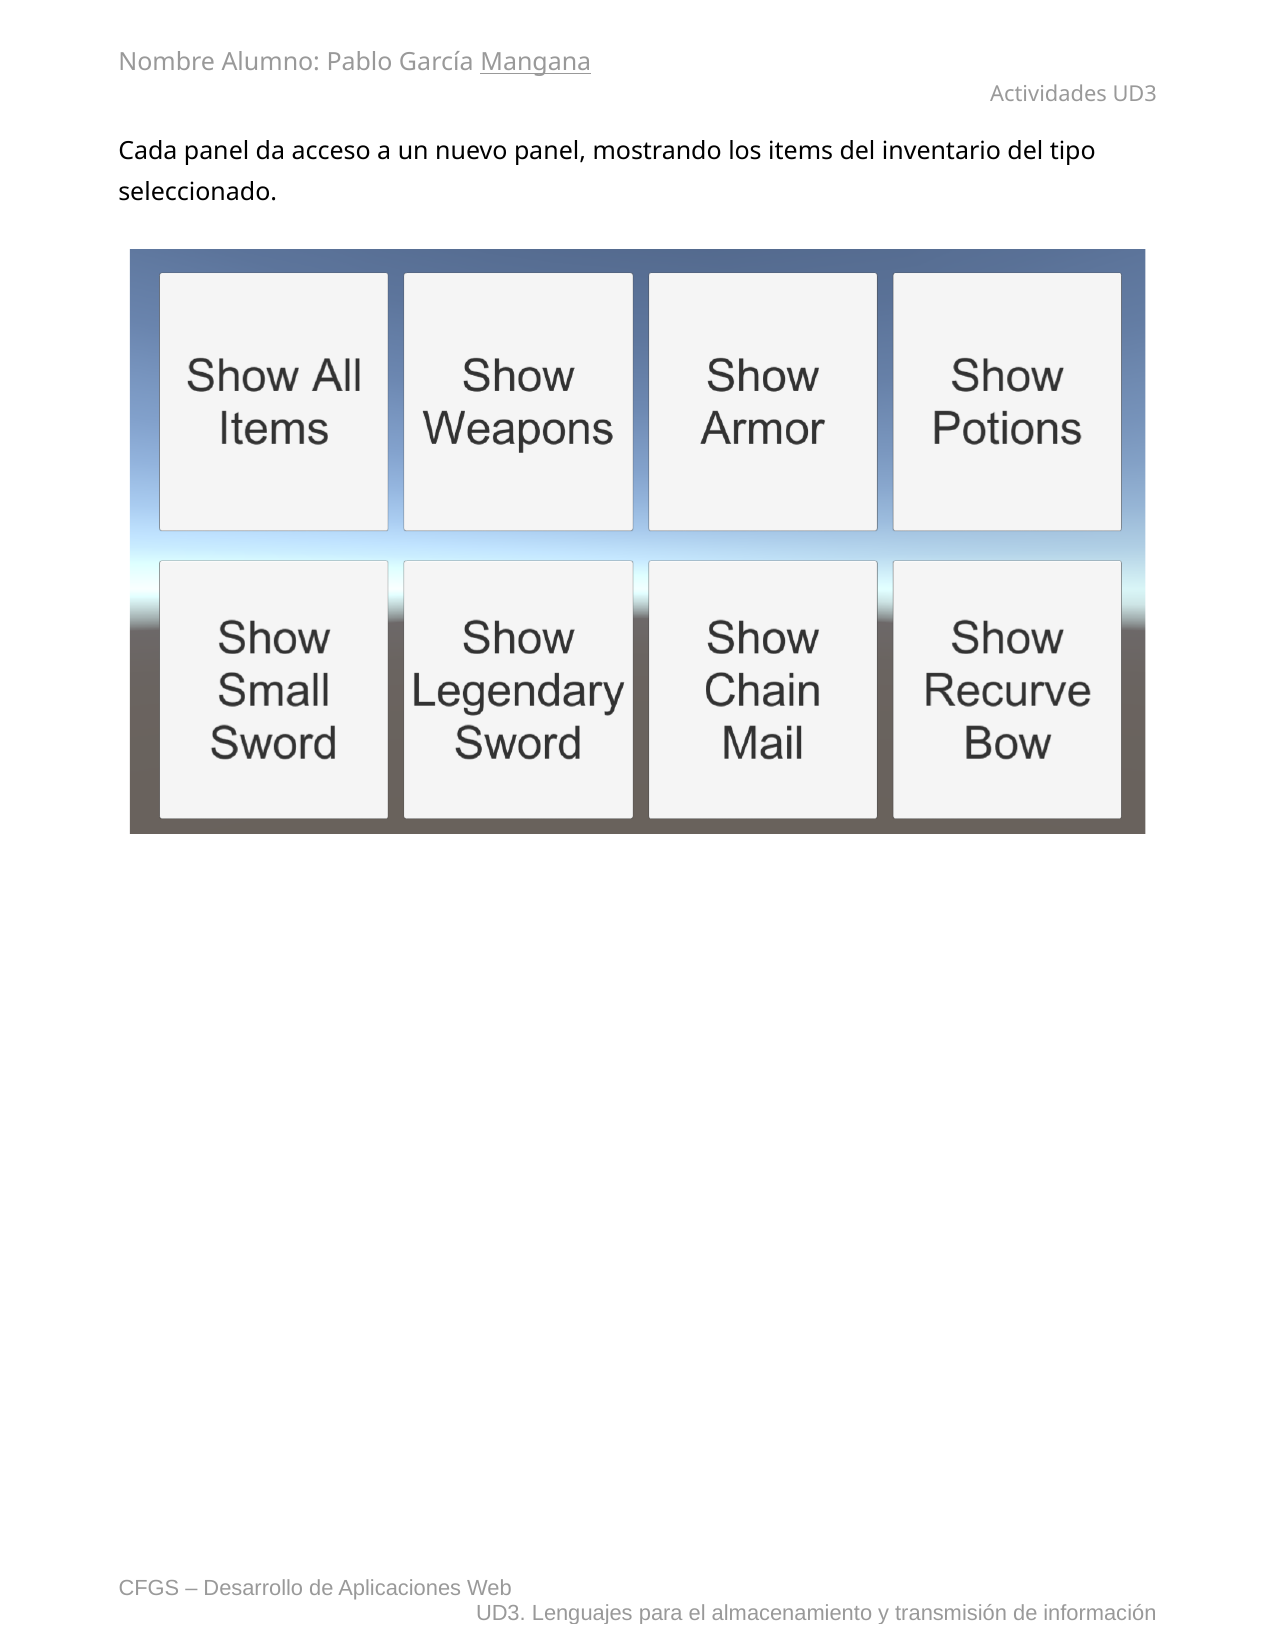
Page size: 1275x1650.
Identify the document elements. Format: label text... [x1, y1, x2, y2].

text Cada panel da acceso a un nuevo panel, mostrando los items del inventario del tipo seleccionado. [118, 133, 1157, 208]
picture [129, 249, 253, 834]
